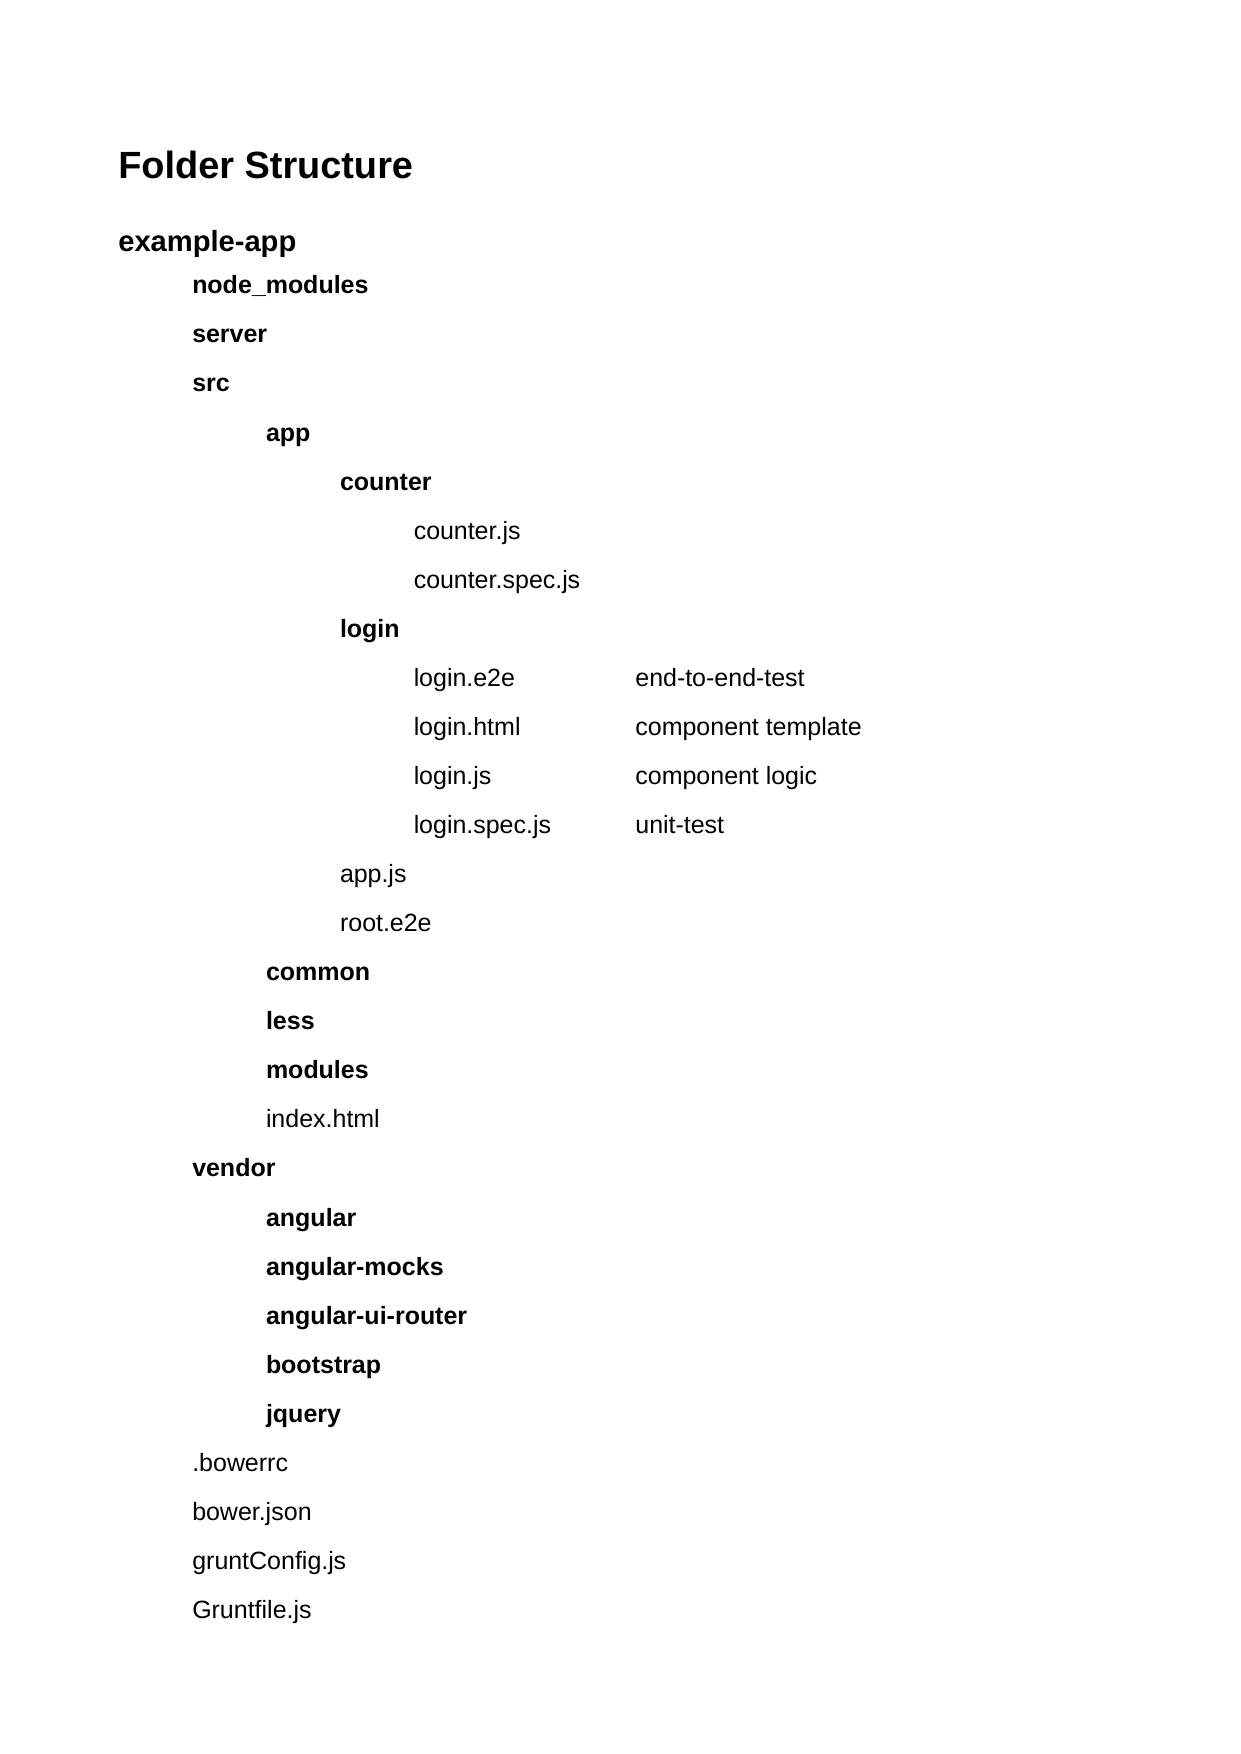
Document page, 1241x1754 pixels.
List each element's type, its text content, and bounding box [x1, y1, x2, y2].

subtitle Folder Structure [118, 143, 1122, 187]
text .bowerrc [118, 1448, 1122, 1477]
text less [118, 1006, 1122, 1035]
text login.spec.js unit-test [118, 810, 1122, 839]
text node_modules [118, 270, 1122, 299]
text counter.spec.js [118, 565, 1122, 593]
text counter.js [118, 516, 1122, 544]
text login.js component logic [118, 761, 1122, 790]
text vendor [118, 1153, 1122, 1182]
text angular-mocks [118, 1252, 1122, 1280]
text common [118, 957, 1122, 986]
text root.e2e [118, 908, 1122, 937]
text app.js [118, 859, 1122, 888]
text modules [118, 1055, 1122, 1084]
subtitle example-app [118, 224, 1122, 258]
text app [118, 417, 1122, 446]
text gruntConfig.js [118, 1546, 1122, 1575]
text angular-ui-router [118, 1301, 1122, 1329]
text index.html [118, 1104, 1122, 1133]
text login.e2e end-to-end-test [118, 663, 1122, 692]
text login [118, 614, 1122, 642]
text bootstrap [118, 1350, 1122, 1378]
text angular [118, 1202, 1122, 1231]
text Gruntfile.js [118, 1595, 1122, 1624]
text login.html component template [118, 712, 1122, 741]
text jquery [118, 1399, 1122, 1427]
text server [118, 319, 1122, 348]
text counter [118, 467, 1122, 495]
text bower.json [118, 1497, 1122, 1526]
text src [118, 368, 1122, 397]
